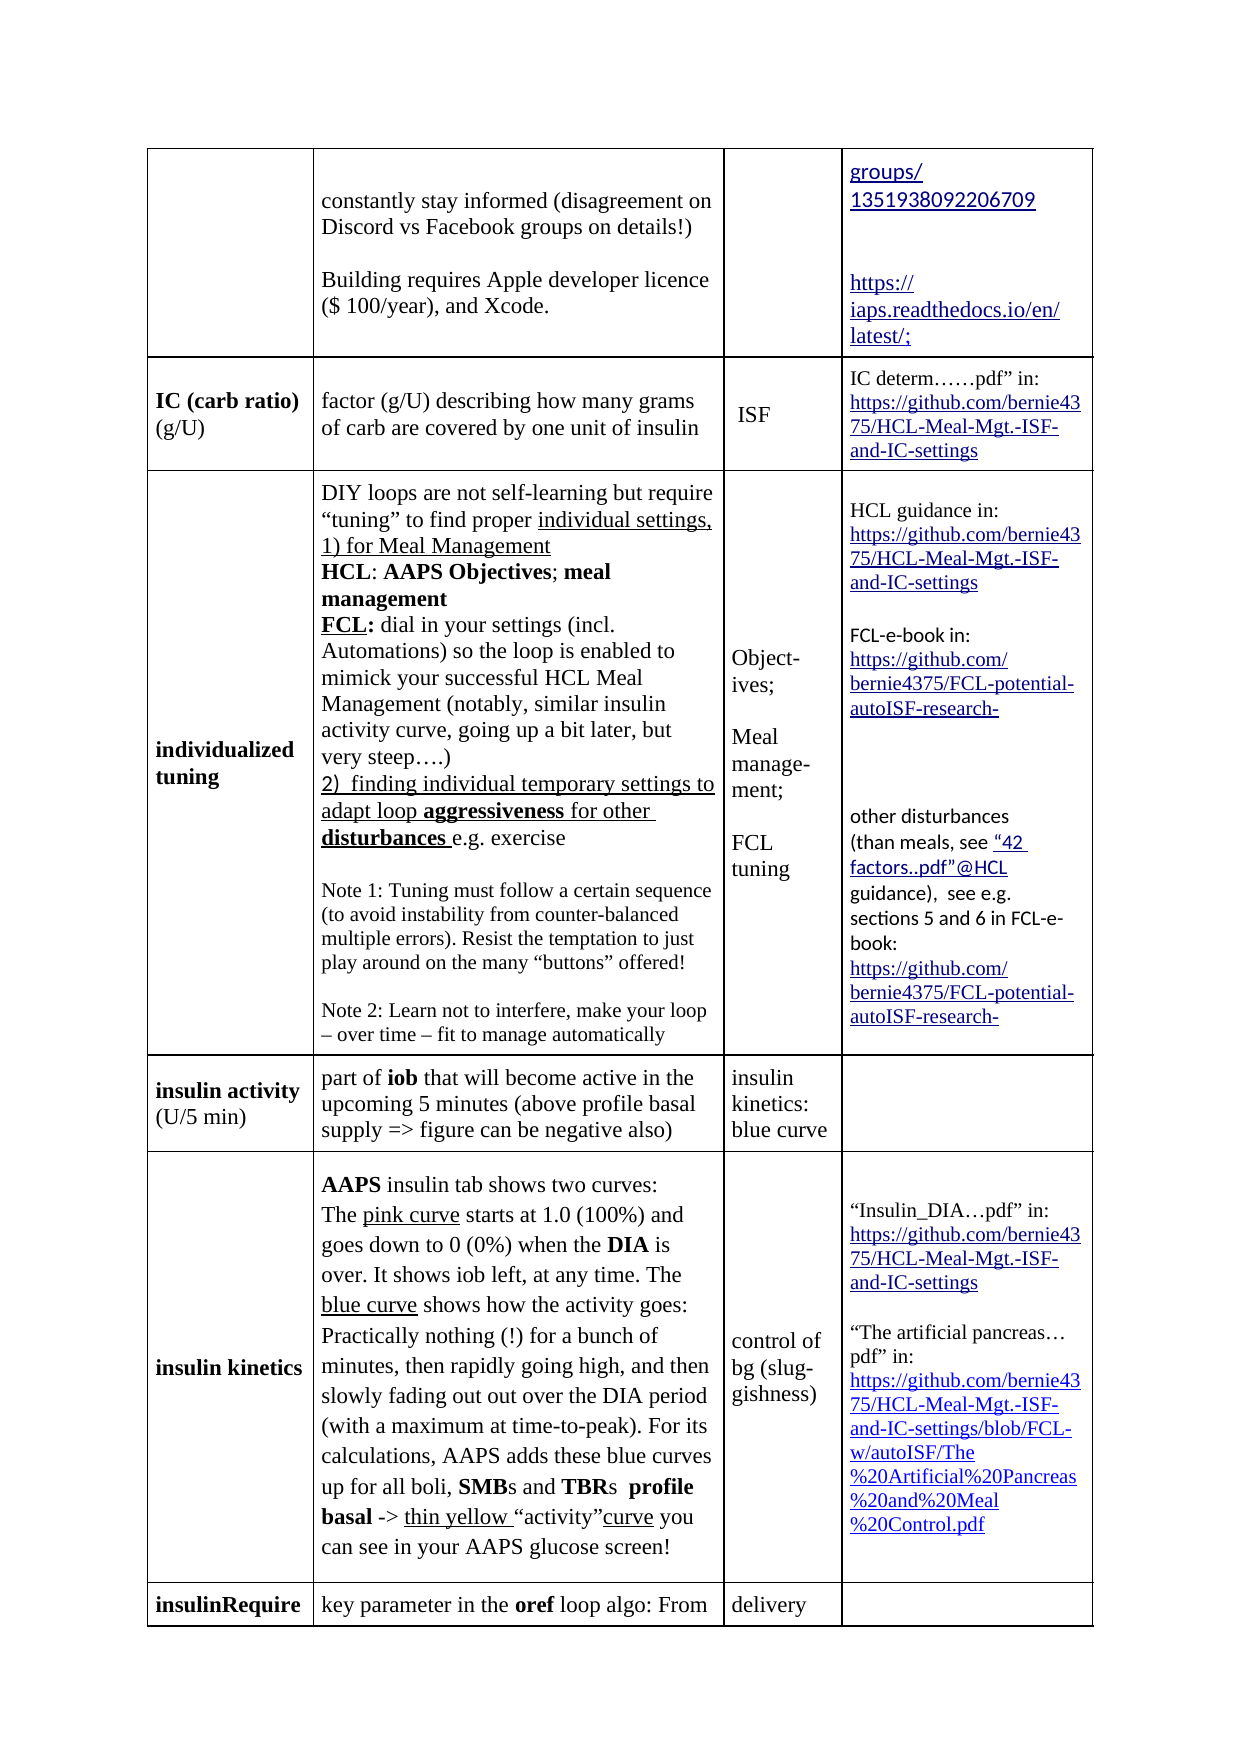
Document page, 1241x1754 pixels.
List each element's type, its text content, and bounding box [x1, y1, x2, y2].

table_cell insulin activity (U/5 min) [148, 1056, 313, 1151]
table_cell groups/1351938092206709 https://iaps.readthedocs.io/en/latest/; [843, 149, 1092, 356]
table_cell [843, 1583, 1092, 1625]
table_cell delivery [725, 1583, 841, 1625]
table_cell constantly stay informed (disagreement on Discord vs Facebook groups on details!) Building requires Apple developer licence ($ 100/year), and Xcode. [314, 149, 723, 356]
table_cell insulinRequire [148, 1583, 313, 1625]
table_cell insulin kinetics [148, 1152, 313, 1582]
table_cell key parameter in the oref loop algo: From [314, 1583, 723, 1625]
table_cell DIY loops are not self-learning but require “tuning” to find proper individual settings, 1) for Meal Management HCL: AAPS Objectives; meal management FCL: dial in your settings (incl. Automations) so the loop is enabled to mimick your successful HCL Meal Management (notably, similar insulin activity curve, going up a bit later, but very steep….) 2) finding individual temporary settings to adapt loop aggressiveness for other disturbances e.g. exercise Note 1: Tuning must follow a certain sequence (to avoid instability from counter-balanced multiple errors). Resist the temptation to just play around on the many “buttons” offered! Note 2: Learn not to interfere, make your loop – over time – fit to manage automatically [314, 471, 723, 1054]
table_cell factor (g/U) describing how many grams of carb are covered by one unit of insulin [314, 358, 723, 470]
table_cell part of iob that will become active in the upcoming 5 minutes (above profile basal supply => figure can be negative also) [314, 1056, 723, 1151]
table_cell HCL guidance in: https://github.com/bernie4375/HCL-Meal-Mgt.-ISF-and-IC-settings FCL-e-book in: https://github.com/bernie4375/FCL-potential-autoISF-research- other disturbances (than meals, see “42 factors..pdf”@HCL guidance), see e.g. sections 5 and 6 in FCL-e-book: https://github.com/bernie4375/FCL-potential-autoISF-research- [843, 471, 1092, 1054]
table_cell individualized tuning [148, 471, 313, 1054]
table_cell [725, 149, 841, 356]
table_cell IC determ……pdf” in: https://github.com/bernie4375/HCL-Meal-Mgt.-ISF-and-IC-settings [843, 358, 1092, 470]
table_cell [843, 1056, 1092, 1151]
table_cell “Insulin_DIA…pdf” in: https://github.com/bernie4375/HCL-Meal-Mgt.-ISF-and-IC-settings “The artificial pancreas…pdf” in: https://github.com/bernie4375/HCL-Meal-Mgt.-ISF-and-IC-settings/blob/FCL-w/autoISF/The%20Artificial%20Pancreas%20and%20Meal%20Control.pdf [843, 1152, 1092, 1582]
table_cell Object-ives; Meal manage-ment; FCL tuning [725, 471, 841, 1054]
table_cell ISF [725, 358, 841, 470]
table_cell AAPS insulin tab shows two curves: The pink curve starts at 1.0 (100%) and goes down to 0 (0%) when the DIA is over. It shows iob left, at any time. The blue curve shows how the activity goes: Practically nothing (!) for a bunch of minutes, then rapidly going high, and then slowly fading out out over the DIA period (with a maximum at time-to-peak). For its calculations, AAPS adds these blue curves up for all boli, SMBs and TBRs profile basal -> thin yellow “activity”curve you can see in your AAPS glucose screen! [314, 1152, 723, 1582]
table_cell control of bg (slug-gishness) [725, 1152, 841, 1582]
table_cell insulin kinetics: blue curve [725, 1056, 841, 1151]
table_cell [148, 149, 313, 356]
table_cell IC (carb ratio) (g/U) [148, 358, 313, 470]
